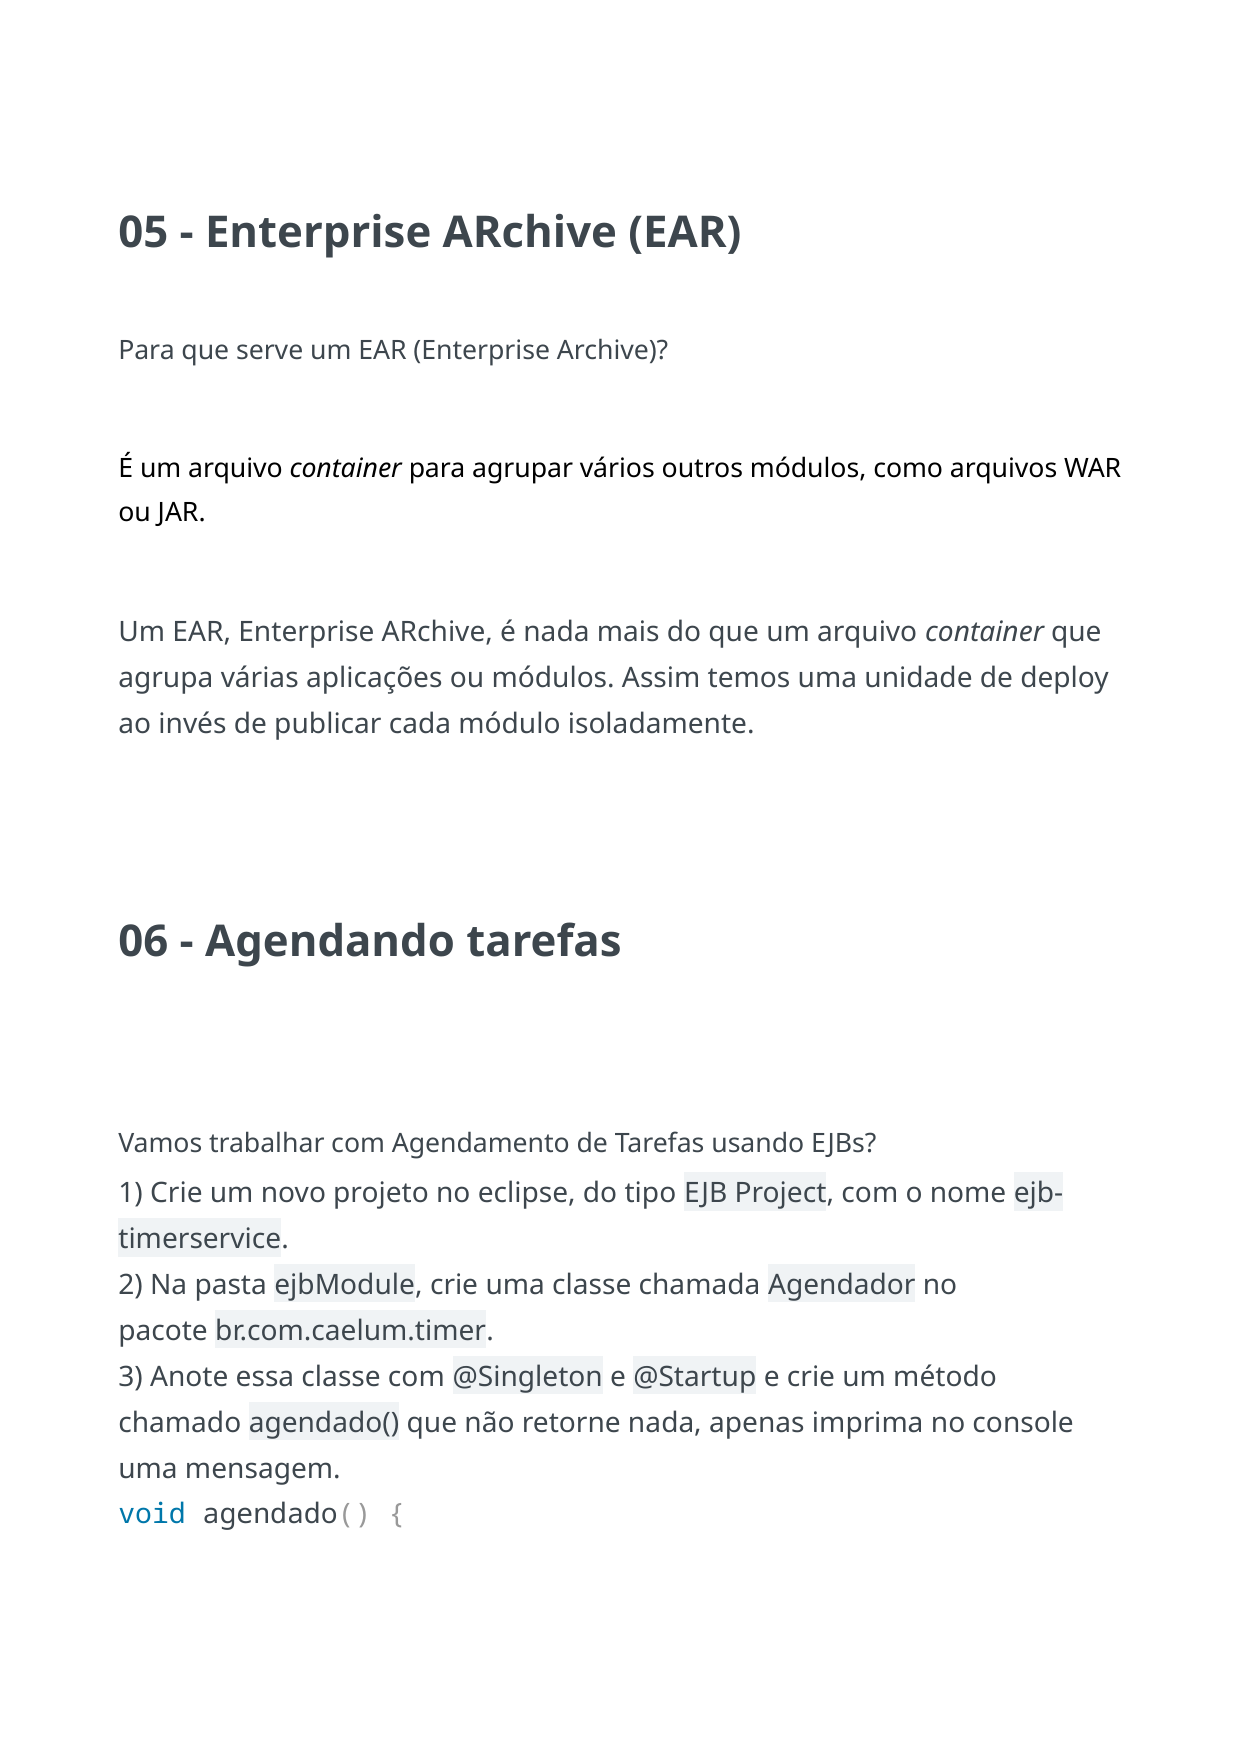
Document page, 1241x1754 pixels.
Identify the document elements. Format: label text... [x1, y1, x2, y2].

text 2) Na pasta ejbModule, crie uma classe chamada Agendador no pacote br.com.caelum.timer. [118, 1264, 1122, 1348]
subtitle Vamos trabalhar com Agendamento de Tarefas usando EJBs? [118, 1124, 1122, 1160]
text void agendado() { [118, 1494, 1122, 1532]
text 3) Anote essa classe com @Singleton e @Startup e crie um método chamado agendado() que não retorne nada, apenas imprima no console uma mensagem. [118, 1356, 1122, 1486]
text Para que serve um EAR (Enterprise Archive)? [118, 331, 1122, 367]
text Um EAR, Enterprise ARchive, é nada mais do que um arquivo container que agrupa várias aplicações ou módulos. Assim temos uma unidade de deploy ao invés de publicar cada módulo isoladamente. [118, 611, 1122, 741]
text É um arquivo container para agrupar vários outros módulos, como arquivos WAR ou JAR. [118, 449, 1122, 529]
text 1) Crie um novo projeto no eclipse, do tipo EJB Project, com o nome ejb-timerservice. [118, 1172, 1122, 1257]
subtitle 06 - Agendando tarefas [118, 910, 1122, 969]
subtitle 05 - Enterprise ARchive (EAR) [118, 201, 1122, 261]
